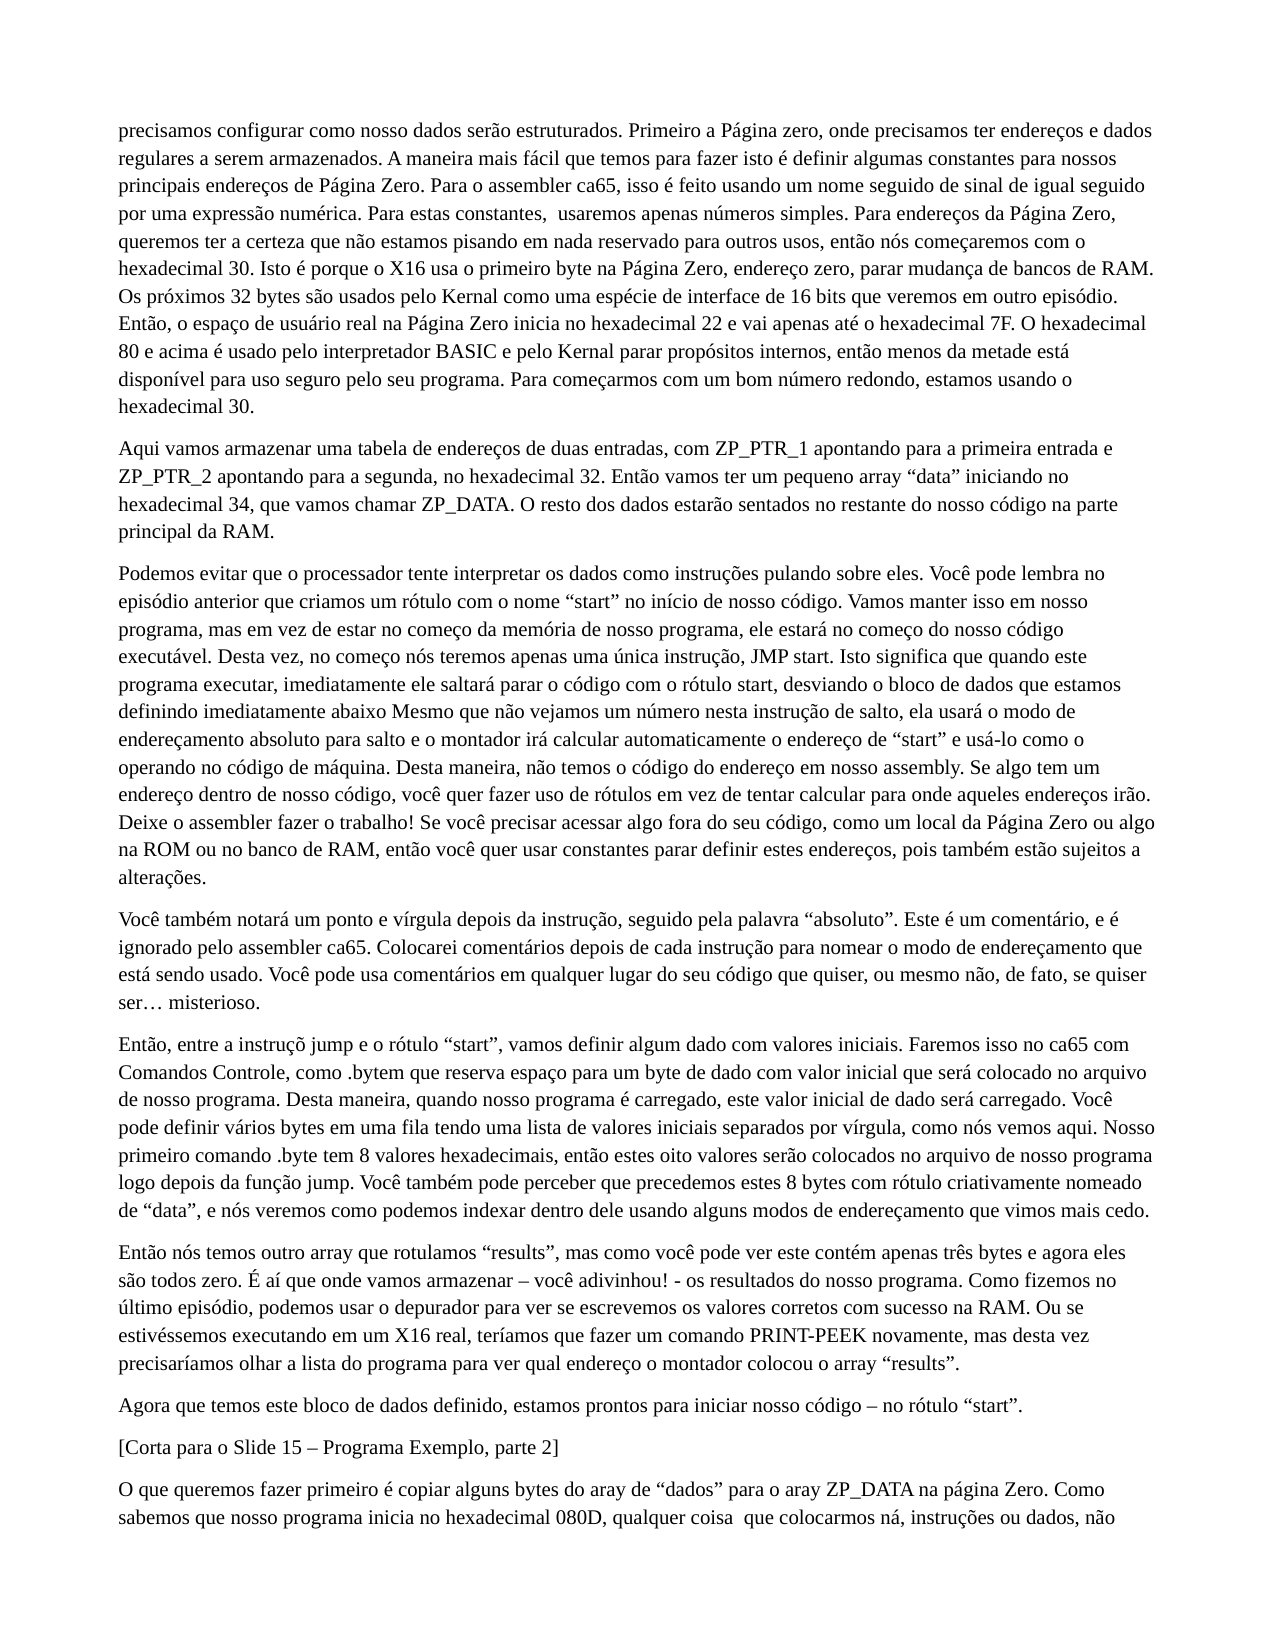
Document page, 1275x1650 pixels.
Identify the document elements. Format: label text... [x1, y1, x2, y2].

text Você também notará um ponto e vírgula depois da instrução, seguido pela palavra “absoluto”. Este é um comentário, e é ignorado pelo assembler ca65. Colocarei comentários depois de cada instrução para nomear o modo de endereçamento que está sendo usado. Você pode usa comentários em qualquer lugar do seu código que quiser, ou mesmo não, de fato, se quiser ser… misterioso. [118, 907, 1157, 1014]
text Aqui vamos armazenar uma tabela de endereços de duas entradas, com ZP_PTR_1 apontando para a primeira entrada e ZP_PTR_2 apontando para a segunda, no hexadecimal 32. Então vamos ter um pequeno array “data” iniciando no hexadecimal 34, que vamos chamar ZP_DATA. O resto dos dados estarão sentados no restante do nosso código na parte principal da RAM. [118, 436, 1157, 543]
text Podemos evitar que o processador tente interpretar os dados como instruções pulando sobre eles. Você pode lembra no episódio anterior que criamos um rótulo com o nome “start” no início de nosso código. Vamos manter isso em nosso programa, mas em vez de estar no começo da memória de nosso programa, ele estará no começo do nosso código executável. Desta vez, no começo nós teremos apenas uma única instrução, JMP start. Isto significa que quando este programa executar, imediatamente ele saltará parar o código com o rótulo start, desviando o bloco de dados que estamos definindo imediatamente abaixo Mesmo que não vejamos um número nesta instrução de salto, ela usará o modo de endereçamento absoluto para salto e o montador irá calcular automaticamente o endereço de “start” e usá-lo como o operando no código de máquina. Desta maneira, não temos o código do endereço em nosso assembly. Se algo tem um endereço dentro de nosso código, você quer fazer uso de rótulos em vez de tentar calcular para onde aqueles endereços irão. Deixe o assembler fazer o trabalho! Se você precisar acessar algo fora do seu código, como um local da Página Zero ou algo na ROM ou no banco de RAM, então você quer usar constantes parar definir estes endereços, pois também estão sujeitos a alterações. [118, 561, 1157, 889]
text precisamos configurar como nosso dados serão estruturados. Primeiro a Página zero, onde precisamos ter endereços e dados regulares a serem armazenados. A maneira mais fácil que temos para fazer isto é definir algumas constantes para nossos principais endereços de Página Zero. Para o assembler ca65, isso é feito usando um nome seguido de sinal de igual seguido por uma expressão numérica. Para estas constantes, usaremos apenas números simples. Para endereços da Página Zero, queremos ter a certeza que não estamos pisando em nada reservado para outros usos, então nós começaremos com o hexadecimal 30. Isto é porque o X16 usa o primeiro byte na Página Zero, endereço zero, parar mudança de bancos de RAM. Os próximos 32 bytes são usados pelo Kernal como uma espécie de interface de 16 bits que veremos em outro episódio. Então, o espaço de usuário real na Página Zero inicia no hexadecimal 22 e vai apenas até o hexadecimal 7F. O hexadecimal 80 e acima é usado pelo interpretador BASIC e pelo Kernal parar propósitos internos, então menos da metade está disponível para uso seguro pelo seu programa. Para começarmos com um bom número redondo, estamos usando o hexadecimal 30. [118, 118, 1157, 418]
text Agora que temos este bloco de dados definido, estamos prontos para iniciar nosso código – no rótulo “start”. [118, 1393, 1157, 1417]
text O que queremos fazer primeiro é copiar alguns bytes do aray de “dados” para o aray ZP_DATA na página Zero. Como sabemos que nosso programa inicia no hexadecimal 080D, qualquer coisa que colocarmos ná, instruções ou dados, não [118, 1477, 1157, 1529]
text Então, entre a instruçõ jump e o rótulo “start”, vamos definir algum dado com valores iniciais. Faremos isso no ca65 com Comandos Controle, como .bytem que reserva espaço para um byte de dado com valor inicial que será colocado no arquivo de nosso programa. Desta maneira, quando nosso programa é carregado, este valor inicial de dado será carregado. Você pode definir vários bytes em uma fila tendo uma lista de valores iniciais separados por vírgula, como nós vemos aqui. Nosso primeiro comando .byte tem 8 valores hexadecimais, então estes oito valores serão colocados no arquivo de nosso programa logo depois da função jump. Você também pode perceber que precedemos estes 8 bytes com rótulo criativamente nomeado de “data”, e nós veremos como podemos indexar dentro dele usando alguns modos de endereçamento que vimos mais cedo. [118, 1032, 1157, 1222]
text Então nós temos outro array que rotulamos “results”, mas como você pode ver este contém apenas três bytes e agora eles são todos zero. É aí que onde vamos armazenar – você adivinhou! - os resultados do nosso programa. Como fizemos no último episódio, podemos usar o depurador para ver se escrevemos os valores corretos com sucesso na RAM. Ou se estivéssemos executando em um X16 real, teríamos que fazer um comando PRINT-PEEK novamente, mas desta vez precisaríamos olhar a lista do programa para ver qual endereço o montador colocou o array “results”. [118, 1240, 1157, 1374]
text [Corta para o Slide 15 – Programa Exemplo, parte 2] [118, 1435, 1157, 1459]
